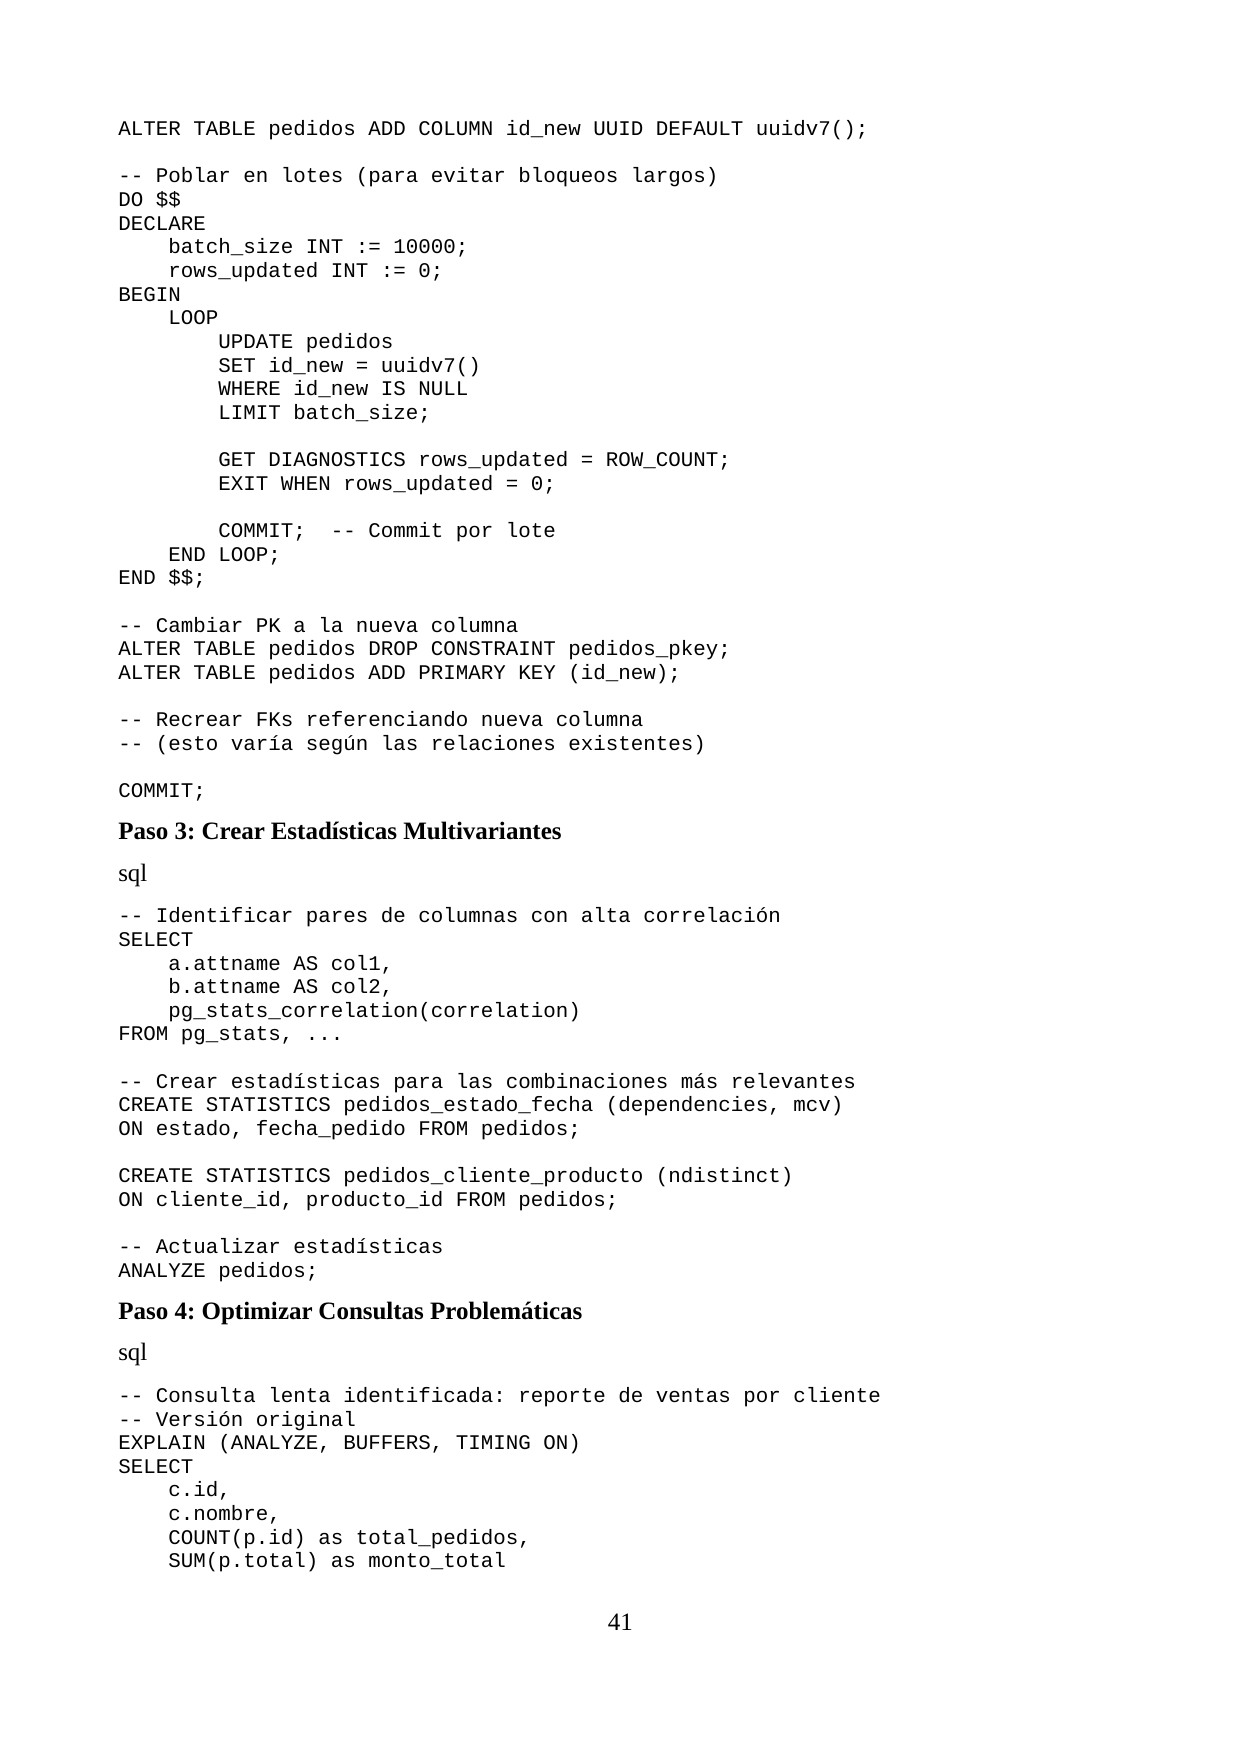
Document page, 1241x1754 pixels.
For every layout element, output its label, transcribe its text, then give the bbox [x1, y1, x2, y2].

text -- Actualizar estadísticas [118, 1236, 1122, 1260]
text -- Versión original [118, 1408, 1122, 1432]
text rows_updated INT := 0; [118, 260, 1122, 284]
text COMMIT; [118, 780, 1122, 804]
text c.nombre, [118, 1503, 1122, 1527]
text c.id, [118, 1479, 1122, 1503]
text -- (esto varía según las relaciones existentes) [118, 733, 1122, 757]
text CREATE STATISTICS pedidos_cliente_producto (ndistinct) [118, 1165, 1122, 1189]
text ALTER TABLE pedidos DROP CONSTRAINT pedidos_pkey; [118, 638, 1122, 662]
text LIMIT batch_size; [118, 402, 1122, 426]
text -- Crear estadísticas para las combinaciones más relevantes [118, 1071, 1122, 1094]
subtitle Paso 3: Crear Estadísticas Multivariantes [118, 816, 1122, 845]
text DO $$ [118, 189, 1122, 213]
text UPDATE pedidos [118, 331, 1122, 354]
text SELECT [118, 1456, 1122, 1479]
text SELECT [118, 929, 1122, 952]
text WHERE id_new IS NULL [118, 378, 1122, 402]
text END LOOP; [118, 544, 1122, 567]
text ALTER TABLE pedidos ADD PRIMARY KEY (id_new); [118, 662, 1122, 686]
text pg_stats_correlation(correlation) [118, 1000, 1122, 1023]
text -- Recrear FKs referenciando nueva columna [118, 709, 1122, 733]
text b.attname AS col2, [118, 976, 1122, 1000]
subtitle Paso 4: Optimizar Consultas Problemáticas [118, 1296, 1122, 1325]
text EXIT WHEN rows_updated = 0; [118, 473, 1122, 496]
text ALTER TABLE pedidos ADD COLUMN id_new UUID DEFAULT uuidv7(); [118, 118, 1122, 142]
text EXPLAIN (ANALYZE, BUFFERS, TIMING ON) [118, 1432, 1122, 1456]
text sql [118, 858, 1122, 886]
text SUM(p.total) as monto_total [118, 1550, 1122, 1574]
text ON estado, fecha_pedido FROM pedidos; [118, 1118, 1122, 1142]
text ON cliente_id, producto_id FROM pedidos; [118, 1189, 1122, 1213]
text -- Consulta lenta identificada: reporte de ventas por cliente [118, 1385, 1122, 1408]
text -- Poblar en lotes (para evitar bloqueos largos) [118, 165, 1122, 189]
text batch_size INT := 10000; [118, 236, 1122, 260]
text CREATE STATISTICS pedidos_estado_fecha (dependencies, mcv) [118, 1094, 1122, 1118]
text -- Cambiar PK a la nueva columna [118, 615, 1122, 638]
text END $$; [118, 567, 1122, 591]
text COMMIT; -- Commit por lote [118, 520, 1122, 544]
text -- Identificar pares de columnas con alta correlación [118, 905, 1122, 929]
text FROM pg_stats, ... [118, 1023, 1122, 1047]
text GET DIAGNOSTICS rows_updated = ROW_COUNT; [118, 449, 1122, 473]
text BEGIN [118, 284, 1122, 307]
text SET id_new = uuidv7() [118, 354, 1122, 378]
text LOOP [118, 307, 1122, 331]
text sql [118, 1337, 1122, 1366]
text ANALYZE pedidos; [118, 1260, 1122, 1283]
text DECLARE [118, 213, 1122, 236]
text COUNT(p.id) as total_pedidos, [118, 1527, 1122, 1550]
text a.attname AS col1, [118, 952, 1122, 976]
